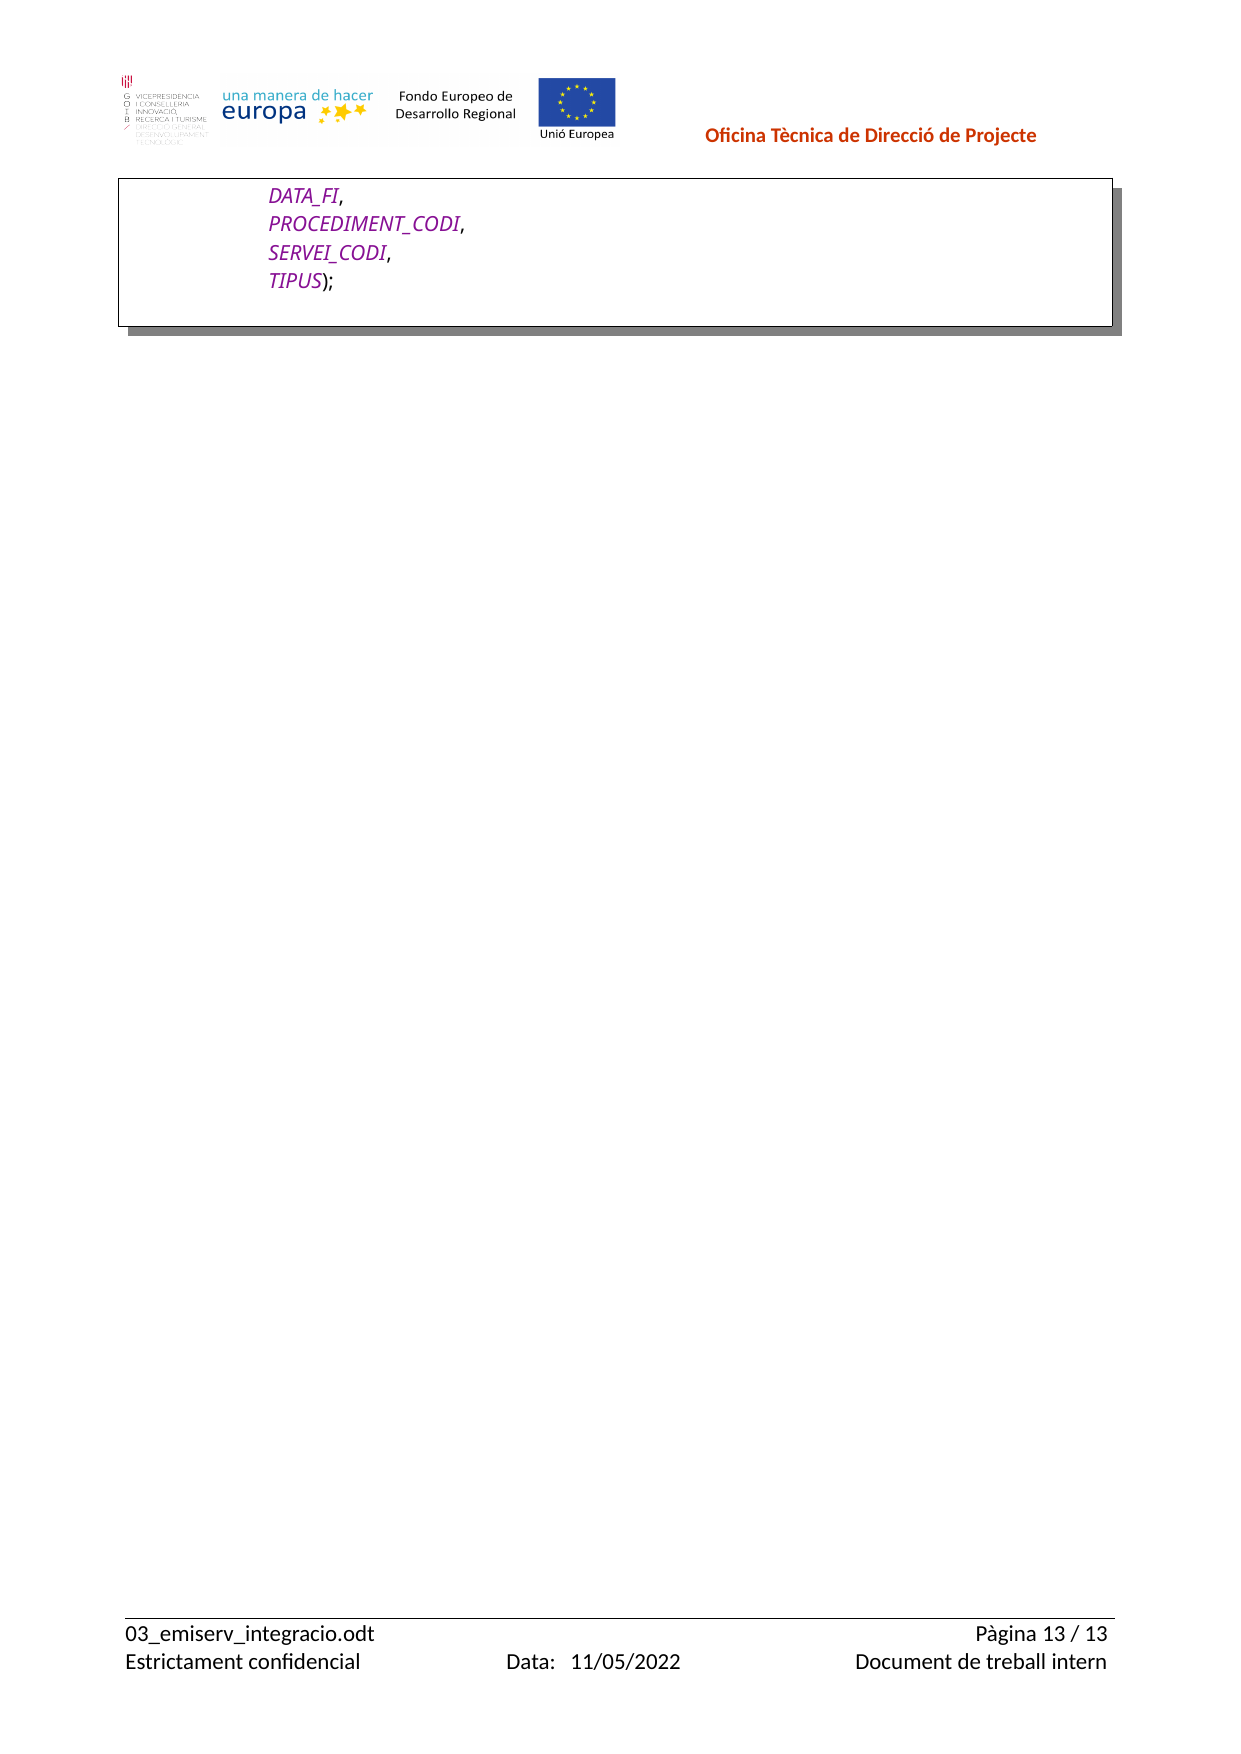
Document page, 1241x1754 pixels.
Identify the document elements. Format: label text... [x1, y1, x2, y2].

text DATA_FI, PROCEDIMENT_CODI, SERVEI_CODI, TIPUS); [119, 179, 1112, 294]
picture [219, 73, 621, 147]
picture [118, 73, 213, 147]
